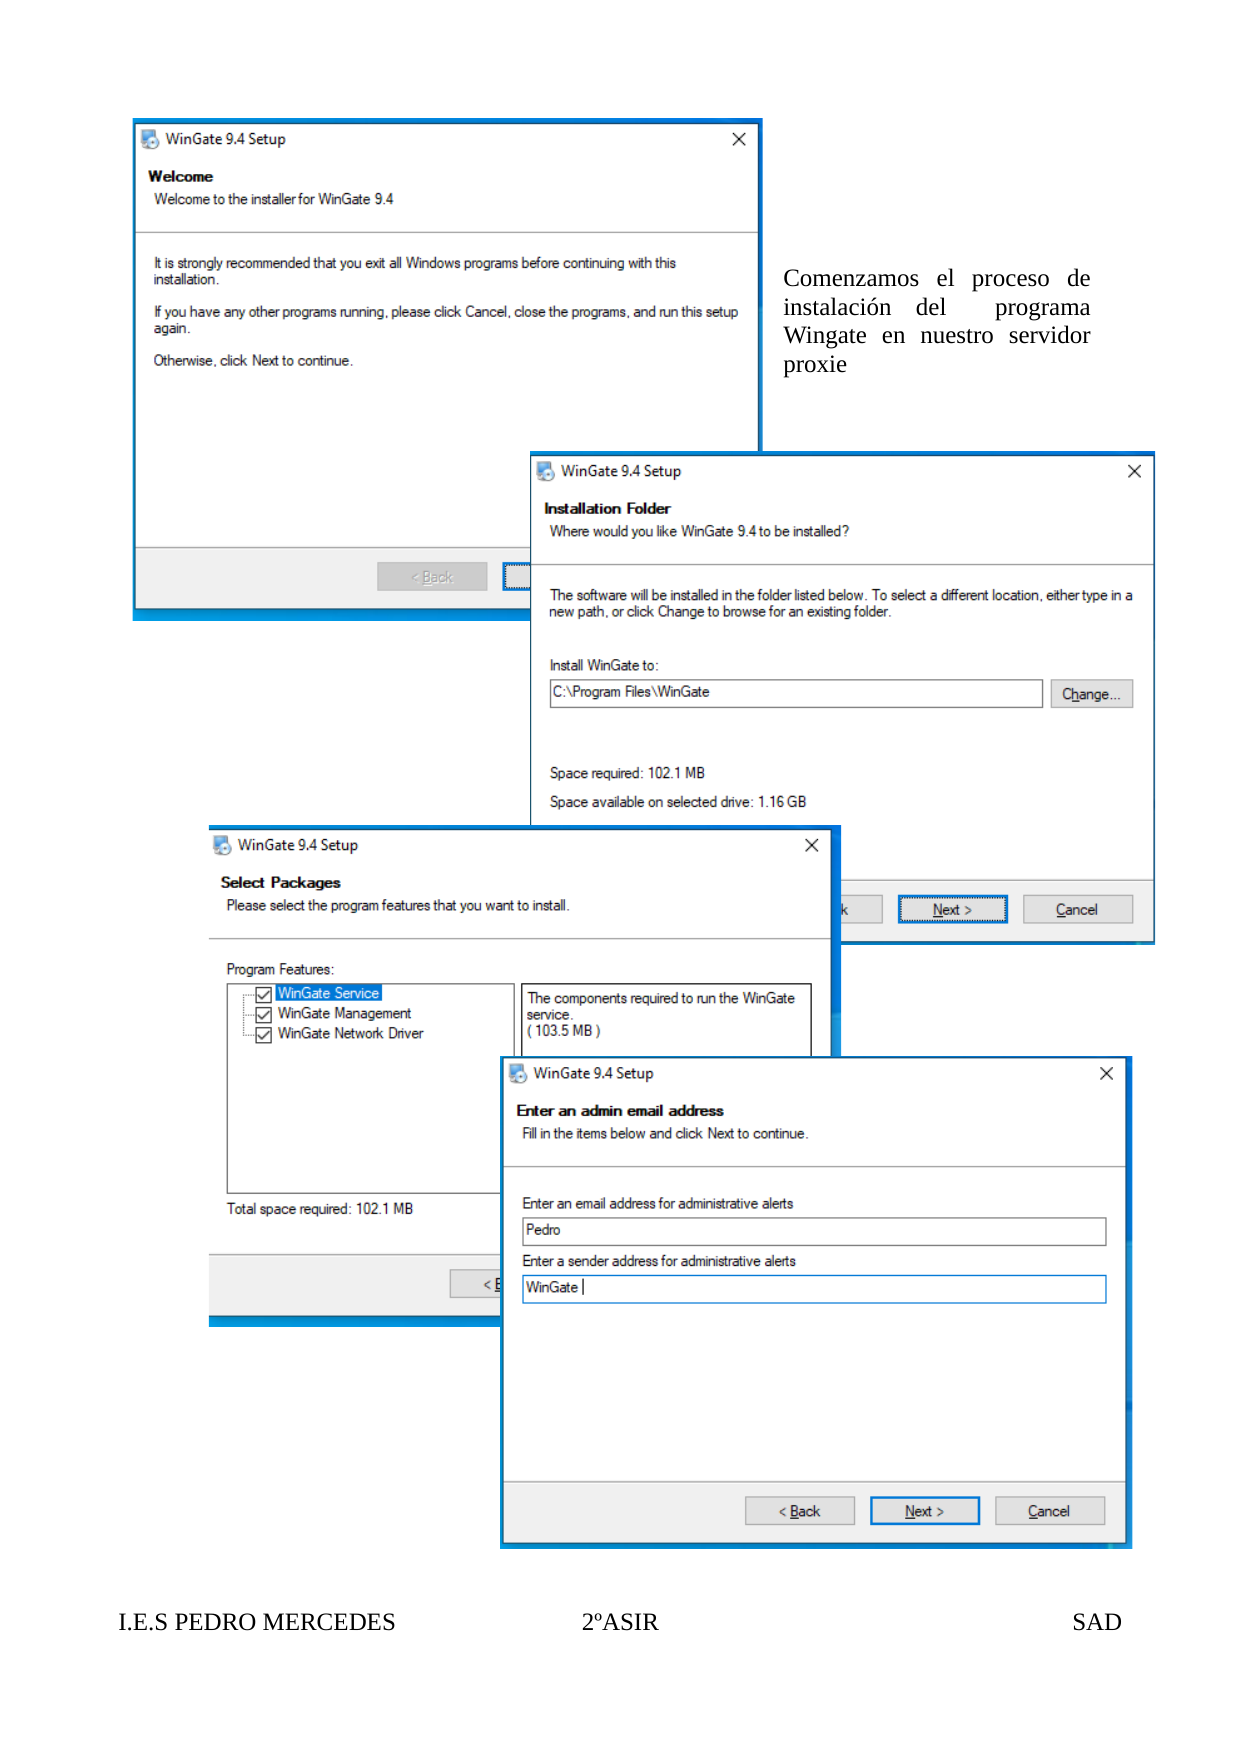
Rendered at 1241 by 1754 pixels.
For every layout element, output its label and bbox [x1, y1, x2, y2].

picture [441, 1323, 458, 1327]
picture [369, 615, 387, 621]
picture [135, 118, 1155, 1549]
